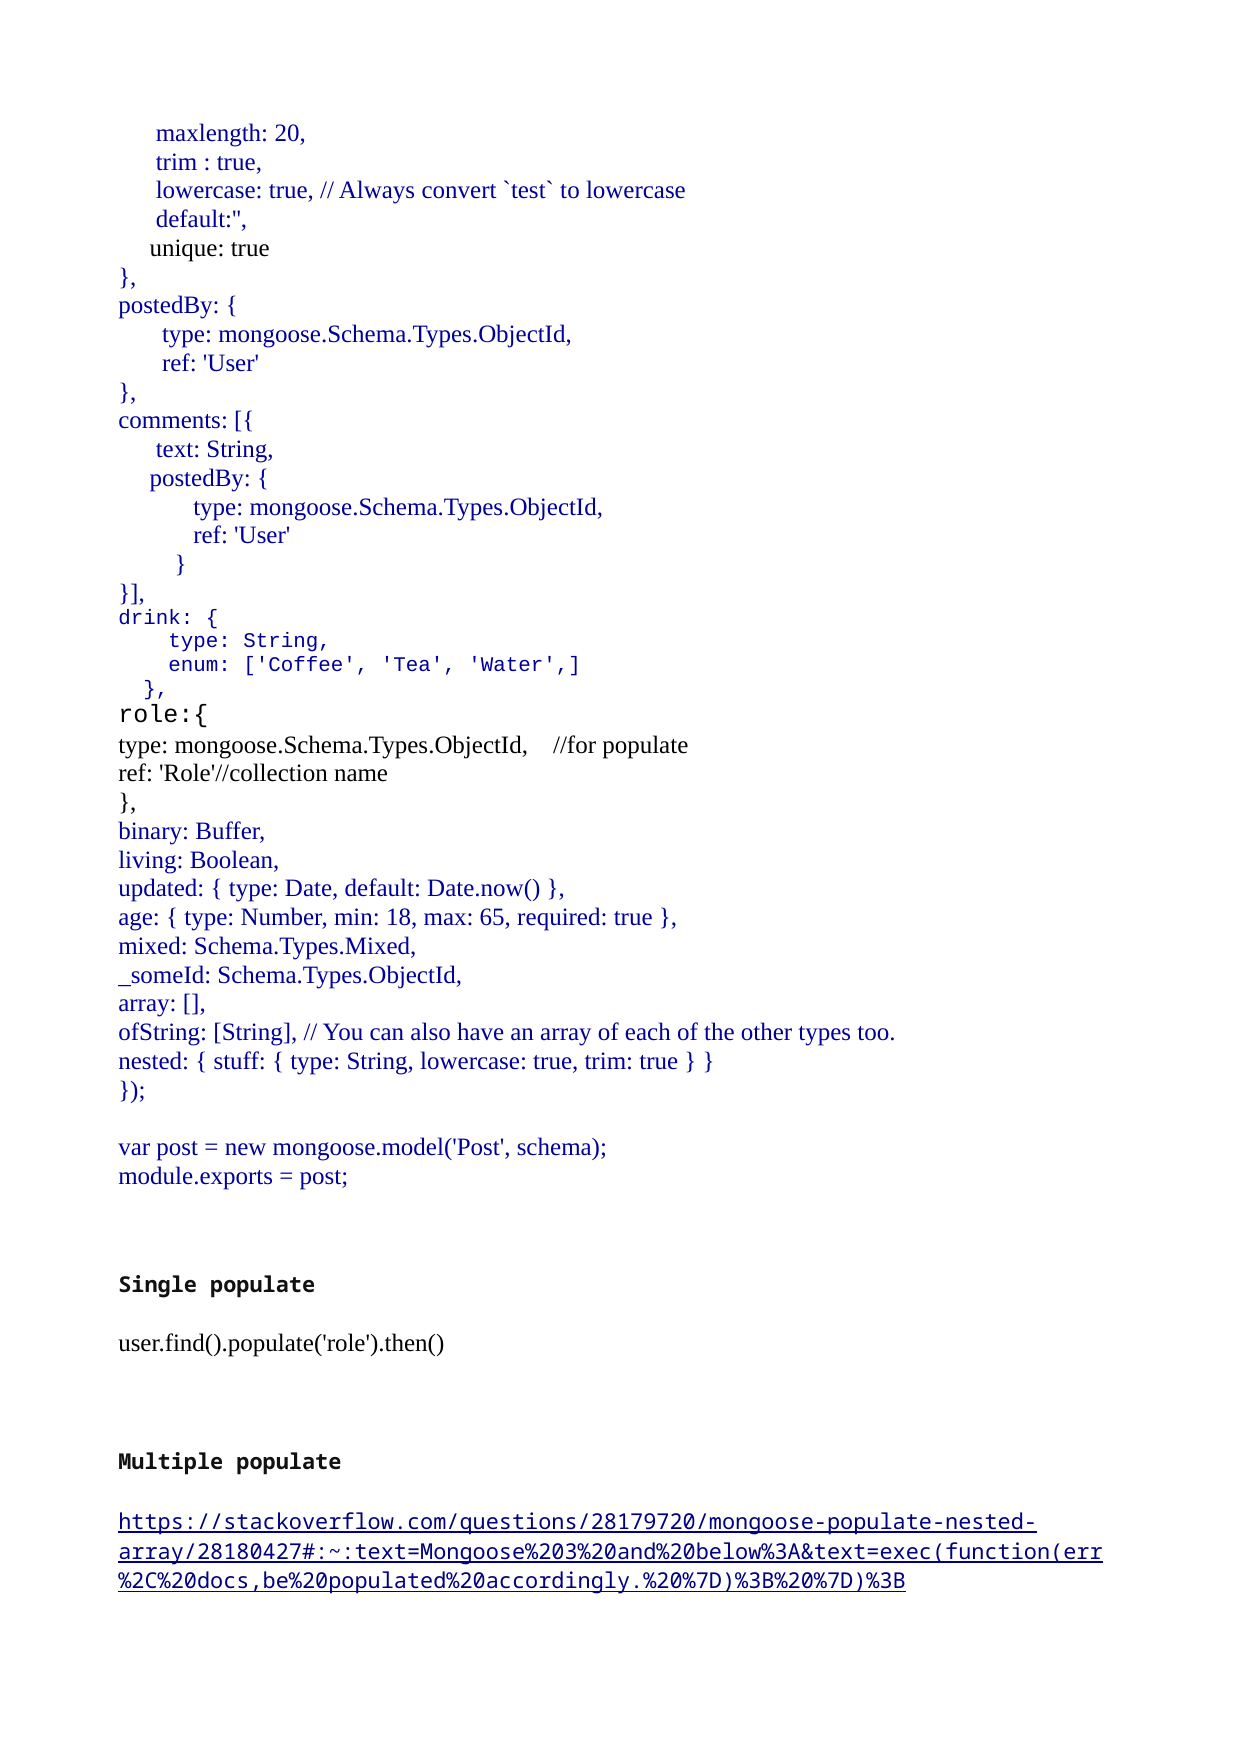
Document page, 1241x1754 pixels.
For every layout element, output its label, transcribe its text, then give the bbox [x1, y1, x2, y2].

text type: mongoose.Schema.Types.ObjectId, //for populate [118, 730, 1122, 758]
text binary: Buffer, [118, 816, 1122, 845]
text user.find().populate('role').then() [118, 1328, 1122, 1357]
text module.exports = post; [118, 1161, 1122, 1190]
text }], [118, 578, 1122, 607]
text postedBy: { [118, 463, 1122, 492]
text lowercase: true, // Always convert `test` to lowercase [118, 176, 1122, 204]
text mixed: Schema.Types.Mixed, [118, 931, 1122, 960]
text ofString: [String], // You can also have an array of each of the other types too. [118, 1017, 1122, 1046]
text nested: { stuff: { type: String, lowercase: true, trim: true } } [118, 1046, 1122, 1075]
text }); [118, 1075, 1122, 1103]
text ref: 'User' [118, 521, 1122, 549]
text }, [118, 377, 1122, 406]
text maxlength: 20, [118, 118, 1122, 147]
text type: mongoose.Schema.Types.ObjectId, [118, 319, 1122, 348]
text role:{ [118, 701, 1122, 730]
text type: mongoose.Schema.Types.ObjectId, [118, 492, 1122, 521]
text postedBy: { [118, 291, 1122, 319]
text comments: [{ [118, 406, 1122, 434]
text age: { type: Number, min: 18, max: 65, required: true }, [118, 902, 1122, 931]
text default:'', [118, 204, 1122, 233]
text }, [118, 678, 1122, 701]
text array: [], [118, 988, 1122, 1017]
text ref: 'User' [118, 348, 1122, 377]
text } [118, 549, 1122, 578]
text }, [118, 787, 1122, 816]
text living: Boolean, [118, 845, 1122, 873]
text drink: { [118, 607, 1122, 631]
text ref: 'Role'//collection name [118, 758, 1122, 787]
text https://stackoverflow.com/questions/28179720/mongoose-populate-nested-array/28180427#:~:text=Mongoose%203%20and%20below%3A&text=exec(function(err%2C%20docs,be%20populated%20accordingly.%20%7D)%3B%20%7D)%3B [118, 1506, 1122, 1595]
text _someId: Schema.Types.ObjectId, [118, 960, 1122, 988]
text trim : true, [118, 147, 1122, 176]
text Multiple populate [118, 1446, 1122, 1476]
text type: String, [118, 631, 1122, 654]
text updated: { type: Date, default: Date.now() }, [118, 873, 1122, 902]
text enum: ['Coffee', 'Tea', 'Water',] [118, 654, 1122, 678]
text }, [118, 262, 1122, 291]
text Single populate [118, 1269, 1122, 1298]
text var post = new mongoose.model('Post', schema); [118, 1132, 1122, 1161]
text unique: true [118, 233, 1122, 262]
text text: String, [118, 434, 1122, 463]
